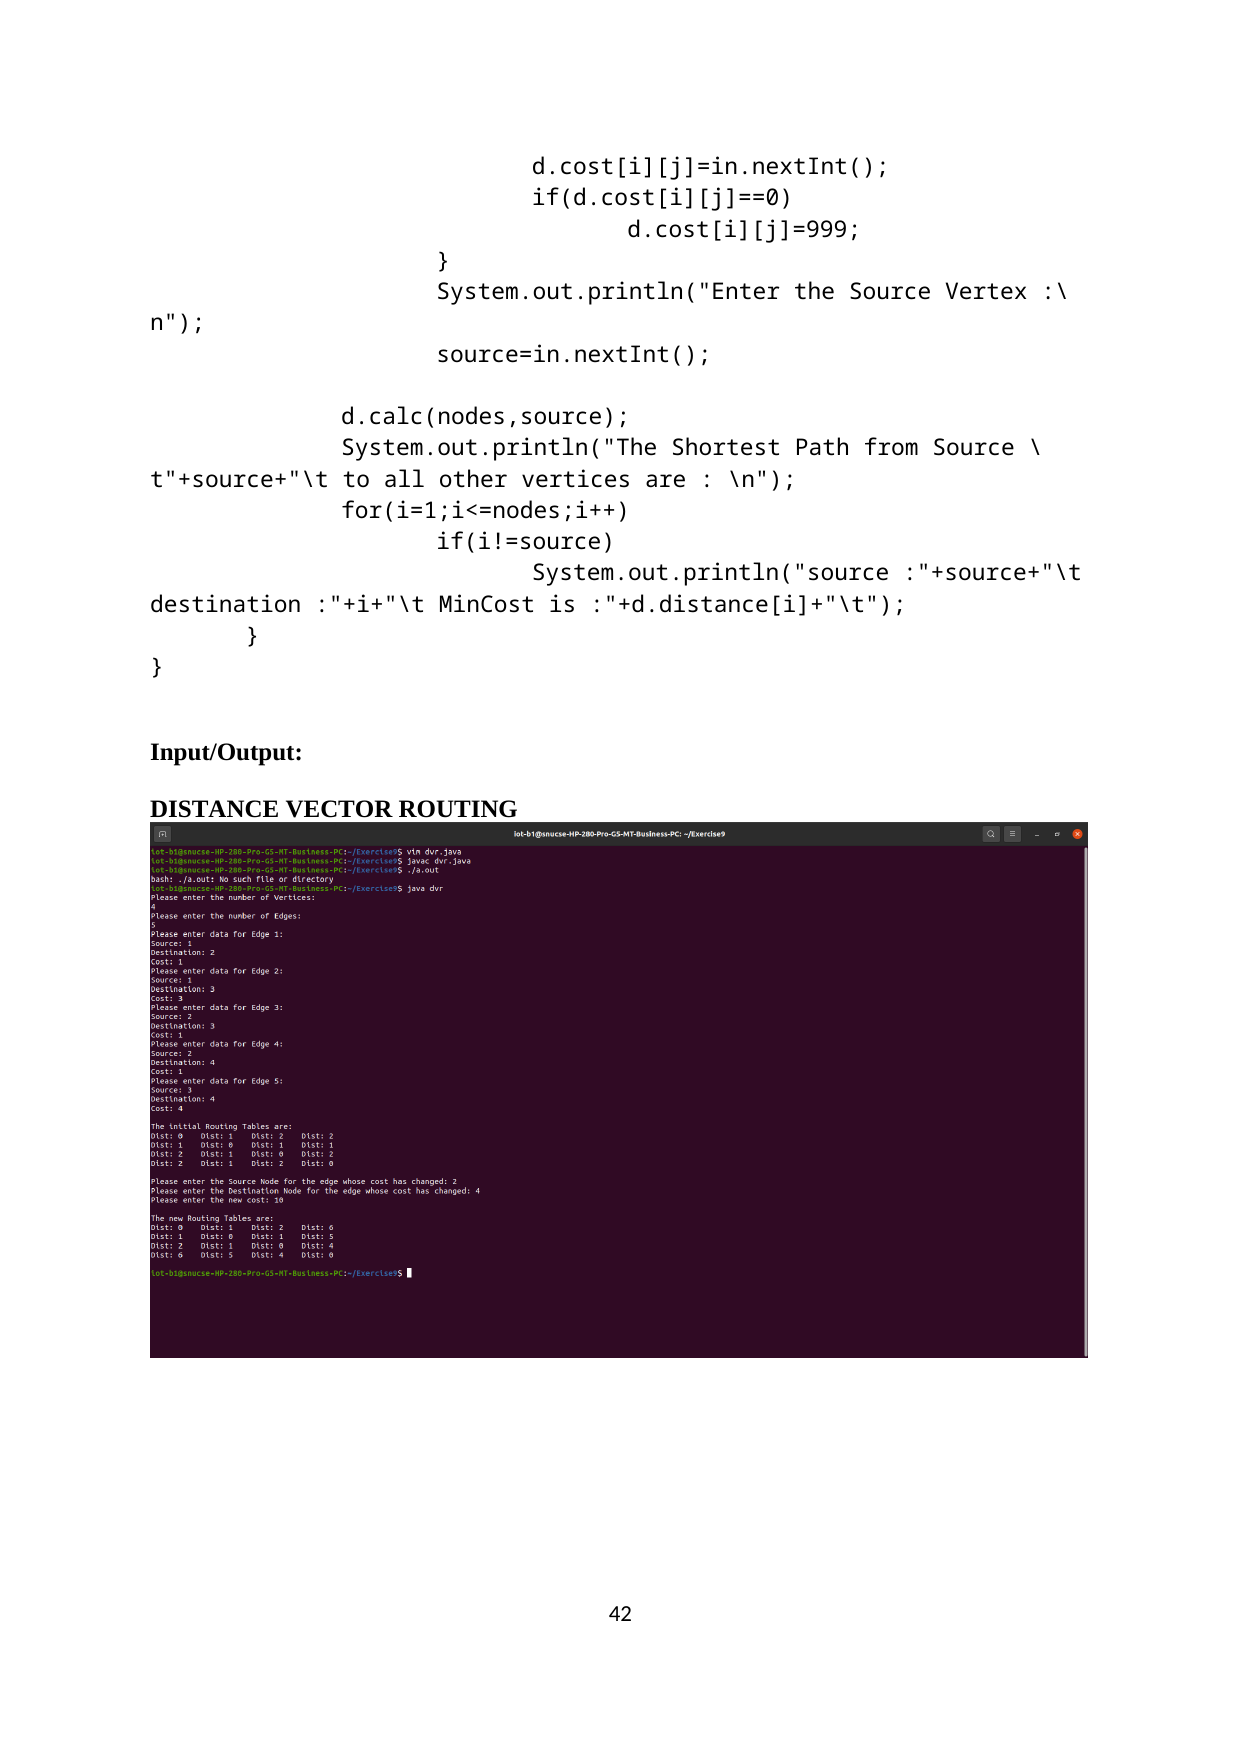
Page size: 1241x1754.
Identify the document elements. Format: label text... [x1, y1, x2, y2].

text for(i=1;i<=nodes;i++) [150, 494, 1090, 525]
text DISTANCE VECTOR ROUTING [150, 795, 1090, 1358]
text d.calc(nodes,source); [150, 400, 1090, 431]
picture [150, 822, 1088, 1358]
text System.out.println("Enter the Source Vertex :\n"); [150, 275, 1090, 337]
text } [150, 244, 1090, 275]
text d.cost[i][j]=in.nextInt(); [150, 150, 1090, 181]
text d.cost[i][j]=999; [150, 212, 1090, 244]
text Input/Output: [150, 738, 1090, 766]
text System.out.println("source :"+source+"\t destination :"+i+"\t MinCost is :"+d.distance[i]+"\t"); [150, 556, 1090, 619]
text source=in.nextInt(); [150, 337, 1090, 369]
text if(i!=source) [150, 525, 1090, 556]
text } [150, 650, 1090, 681]
text } [150, 619, 1090, 650]
text if(d.cost[i][j]==0) [150, 181, 1090, 212]
text System.out.println("The Shortest Path from Source \t"+source+"\t to all other vertices are : \n"); [150, 431, 1090, 494]
